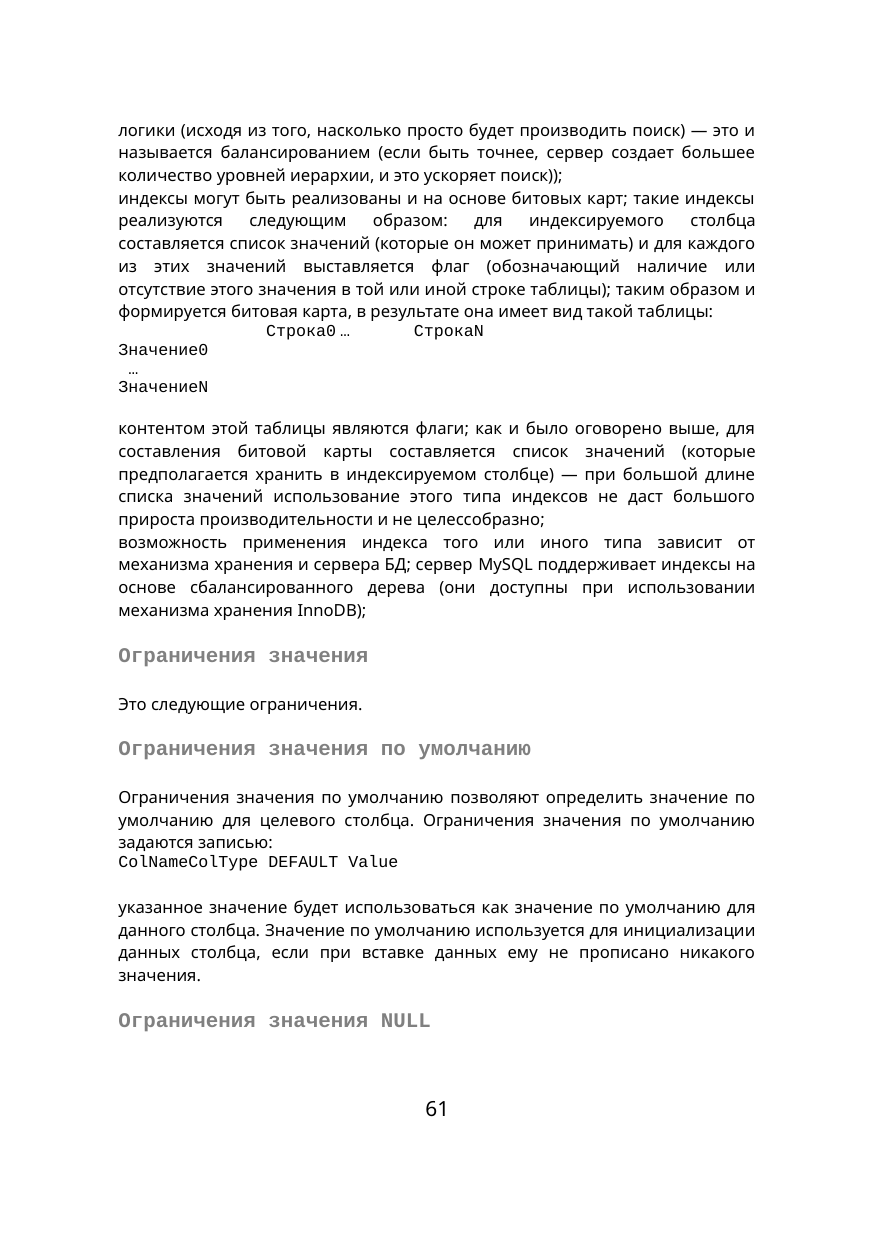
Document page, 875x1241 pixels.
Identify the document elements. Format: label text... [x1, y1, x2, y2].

text логики (исходя из того, насколько просто будет производить поиск) — это и называется балансированием (если быть точнее, сервер создает большее количество уровней иерархии, и это ускоряет поиск)); [118, 118, 756, 186]
text Ограничения значения [118, 645, 756, 668]
text Это следующие ограничения. [118, 692, 756, 715]
text возможность применения индекса того или иного типа зависит от механизма хранения и сервера БД; сервер MySQL поддерживает индексы на основе сбалансированного дерева (они доступны при использовании механизма хранения InnoDB); [118, 530, 756, 621]
text Ограничения значения по умолчанию позволяют определить значение по умолчанию для целевого столбца. Ограничения значения по умолчанию задаются записью: [118, 786, 756, 854]
text указанное значение будет использоваться как значение по умолчанию для данного столбца. Значение по умолчанию используется для инициализации данных столбца, если при вставке данных ему не прописано никакого значения. [118, 895, 756, 986]
text Ограничения значения NULL [118, 1010, 756, 1033]
text индексы могут быть реализованы и на основе битовых карт; такие индексы реализуются следующим образом: для индексируемого столбца составляется список значений (которые он может принимать) и для каждого из этих значений выставляется флаг (обозначающий наличие или отсутствие этого значения в той или иной строке таблицы); таким образом и формируется битовая карта, в результате она имеет вид такой таблицы: [118, 186, 756, 322]
text Значение0 [118, 341, 756, 360]
text Ограничения значения по умолчанию [118, 738, 756, 762]
text контентом этой таблицы являются флаги; как и было оговорено выше, для составления битовой карты составляется список значений (которые предполагается хранить в индексируемом столбце) — при большой длине списка значений использование этого типа индексов не даст большого прироста производительности и не целессобразно; [118, 417, 756, 530]
text … [118, 360, 756, 379]
text ColNameColType DEFAULT Value [118, 854, 756, 873]
text Строка0 … СтрокаN [118, 322, 756, 341]
text ЗначениеN [118, 379, 756, 398]
